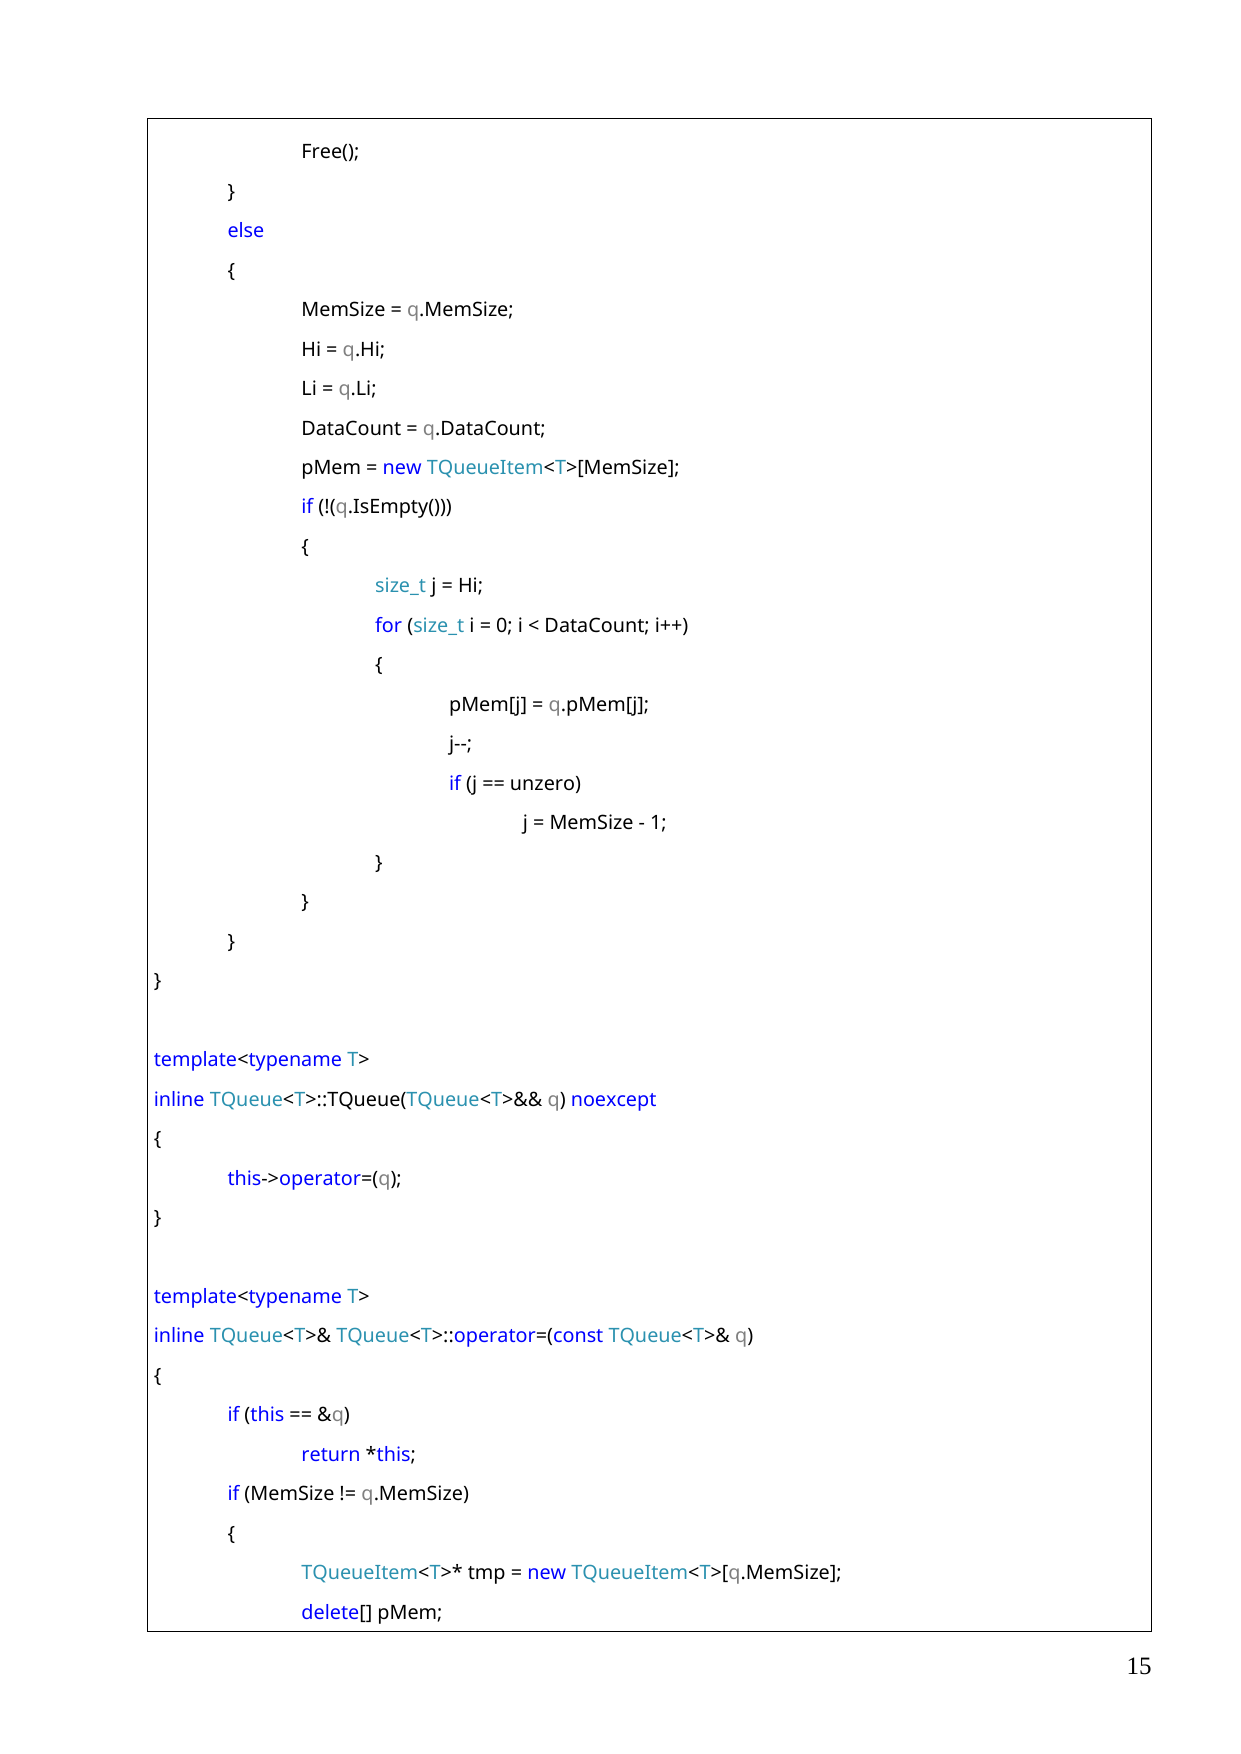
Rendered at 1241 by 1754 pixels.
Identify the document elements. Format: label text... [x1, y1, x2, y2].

table_header Free(); } else { MemSize = q.MemSize; Hi = q.Hi; Li = q.Li; DataCount = q.DataCount; pMem = new TQueueItem<T>[MemSize]; if (!(q.IsEmpty())) { size_t j = Hi; for (size_t i = 0; i < DataCount; i++) { pMem[j] = q.pMem[j]; j--; if (j == unzero) j = MemSize - 1; } } } } template<typename T> inline TQueue<T>::TQueue(TQueue<T>&& q) noexcept { this->operator=(q); } template<typename T> inline TQueue<T>& TQueue<T>::operator=(const TQueue<T>& q) { if (this == &q) return *this; if (MemSize != q.MemSize) { TQueueItem<T>* tmp = new TQueueItem<T>[q.MemSize]; delete[] pMem; [148, 119, 1151, 1631]
